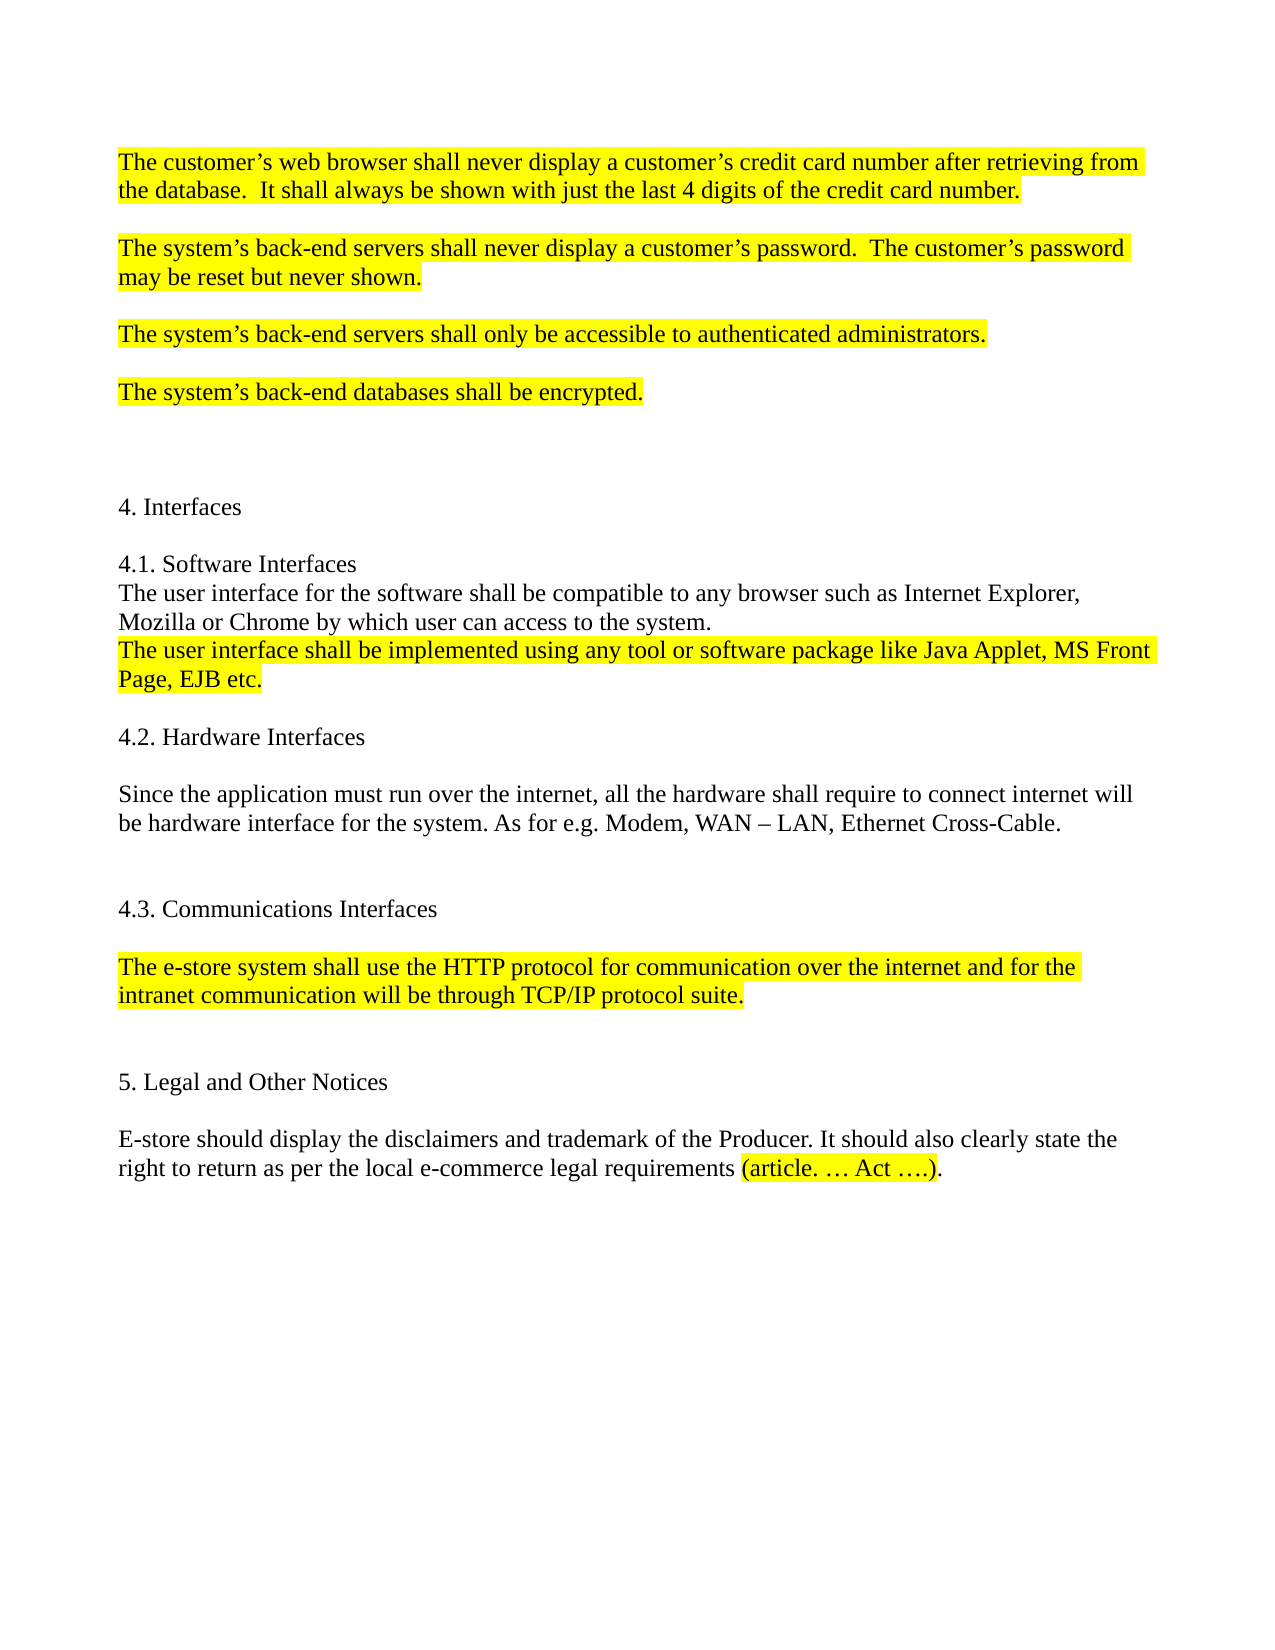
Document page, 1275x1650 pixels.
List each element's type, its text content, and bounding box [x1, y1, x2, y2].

text The user interface shall be implemented using any tool or software package like Java Applet, MS Front Page, EJB etc. [118, 636, 1157, 693]
text The system’s back-end databases shall be encrypted. [118, 377, 1157, 406]
text 5. Legal and Other Notices [118, 1067, 1157, 1096]
text The e-store system shall use the HTTP protocol for communication over the internet and for the intranet communication will be through TCP/IP protocol suite. [118, 952, 1157, 1009]
text The system’s back-end servers shall never display a customer’s password. The customer’s password may be reset but never shown. [118, 233, 1157, 291]
text 4.1. Software Interfaces [118, 549, 1157, 578]
text 4.3. Communications Interfaces [118, 894, 1157, 923]
text The user interface for the software shall be compatible to any browser such as Internet Explorer, Mozilla or Chrome by which user can access to the system. [118, 578, 1157, 636]
text The customer’s web browser shall never display a customer’s credit card number after retrieving from the database. It shall always be shown with just the last 4 digits of the credit card number. [118, 147, 1157, 204]
text Since the application must run over the internet, all the hardware shall require to connect internet will be hardware interface for the system. As for e.g. Modem, WAN – LAN, Ethernet Cross-Cable. [118, 779, 1157, 837]
text E-store should display the disclaimers and trademark of the Producer. It should also clearly state the right to return as per the local e-commerce legal requirements (article. … Act ….). [118, 1124, 1157, 1182]
text 4.2. Hardware Interfaces [118, 722, 1157, 751]
text 4. Interfaces [118, 492, 1157, 521]
text The system’s back-end servers shall only be accessible to authenticated administrators. [118, 319, 1157, 348]
